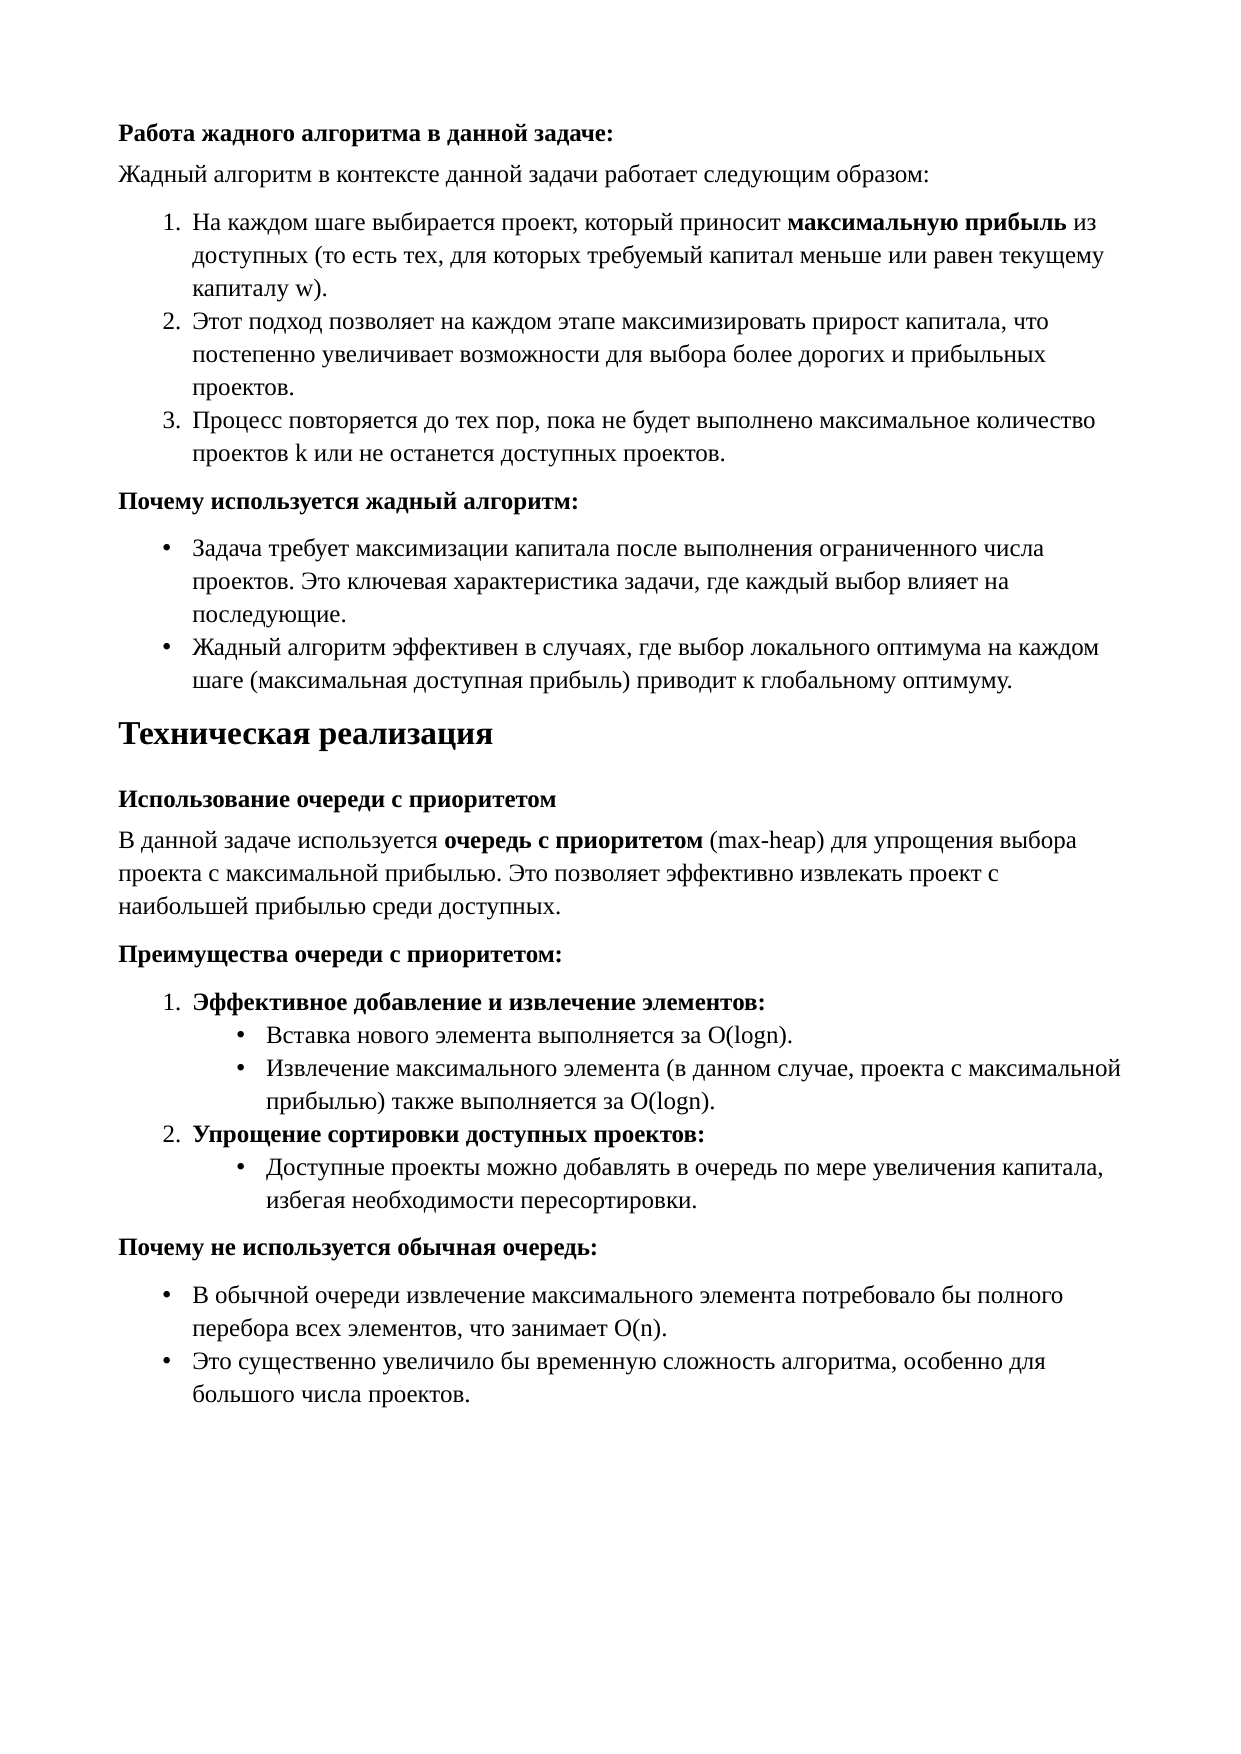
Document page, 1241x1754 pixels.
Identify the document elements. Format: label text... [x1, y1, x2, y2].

list В обычной очереди извлечение максимального элемента потребовало бы полного перебора всех элементов, что занимает O(n). [162, 1280, 1122, 1342]
list Эффективное добавление и извлечение элементов: [162, 987, 1122, 1015]
list Этот подход позволяет на каждом этапе максимизировать прирост капитала, что постепенно увеличивает возможности для выбора более дорогих и прибыльных проектов. [162, 306, 1122, 401]
list Это существенно увеличило бы временную сложность алгоритма, особенно для большого числа проектов. [162, 1346, 1122, 1408]
text Техническая реализация [118, 713, 1122, 751]
text Почему используется жадный алгоритм: [118, 486, 1122, 514]
list Задача требует максимизации капитала после выполнения ограниченного числа проектов. Это ключевая характеристика задачи, где каждый выбор влияет на последующие. [162, 533, 1122, 628]
list Упрощение сортировки доступных проектов: [162, 1119, 1122, 1147]
subtitle Использование очереди с приоритетом [118, 784, 1122, 813]
text Преимущества очереди с приоритетом: [118, 939, 1122, 968]
list Вставка нового элемента выполняется за O(logn). [236, 1020, 1122, 1048]
list Доступные проекты можно добавлять в очередь по мере увеличения капитала, избегая необходимости пересортировки. [236, 1152, 1122, 1213]
text В данной задаче используется очередь с приоритетом (max-heap) для упрощения выбора проекта с максимальной прибылью. Это позволяет эффективно извлекать проект с наибольшей прибылью среди доступных. [118, 825, 1122, 920]
list Процесс повторяется до тех пор, пока не будет выполнено максимальное количество проектов k или не останется доступных проектов. [162, 405, 1122, 467]
text Почему не используется обычная очередь: [118, 1232, 1122, 1261]
subtitle Работа жадного алгоритма в данной задаче: [118, 118, 1122, 147]
list Извлечение максимального элемента (в данном случае, проекта с максимальной прибылью) также выполняется за O(logn). [236, 1053, 1122, 1114]
list На каждом шаге выбирается проект, который приносит максимальную прибыль из доступных (то есть тех, для которых требуемый капитал меньше или равен текущему капиталу w). [162, 207, 1122, 302]
text Жадный алгоритм в контексте данной задачи работает следующим образом: [118, 159, 1122, 188]
list Жадный алгоритм эффективен в случаях, где выбор локального оптимума на каждом шаге (максимальная доступная прибыль) приводит к глобальному оптимуму. [162, 632, 1122, 694]
